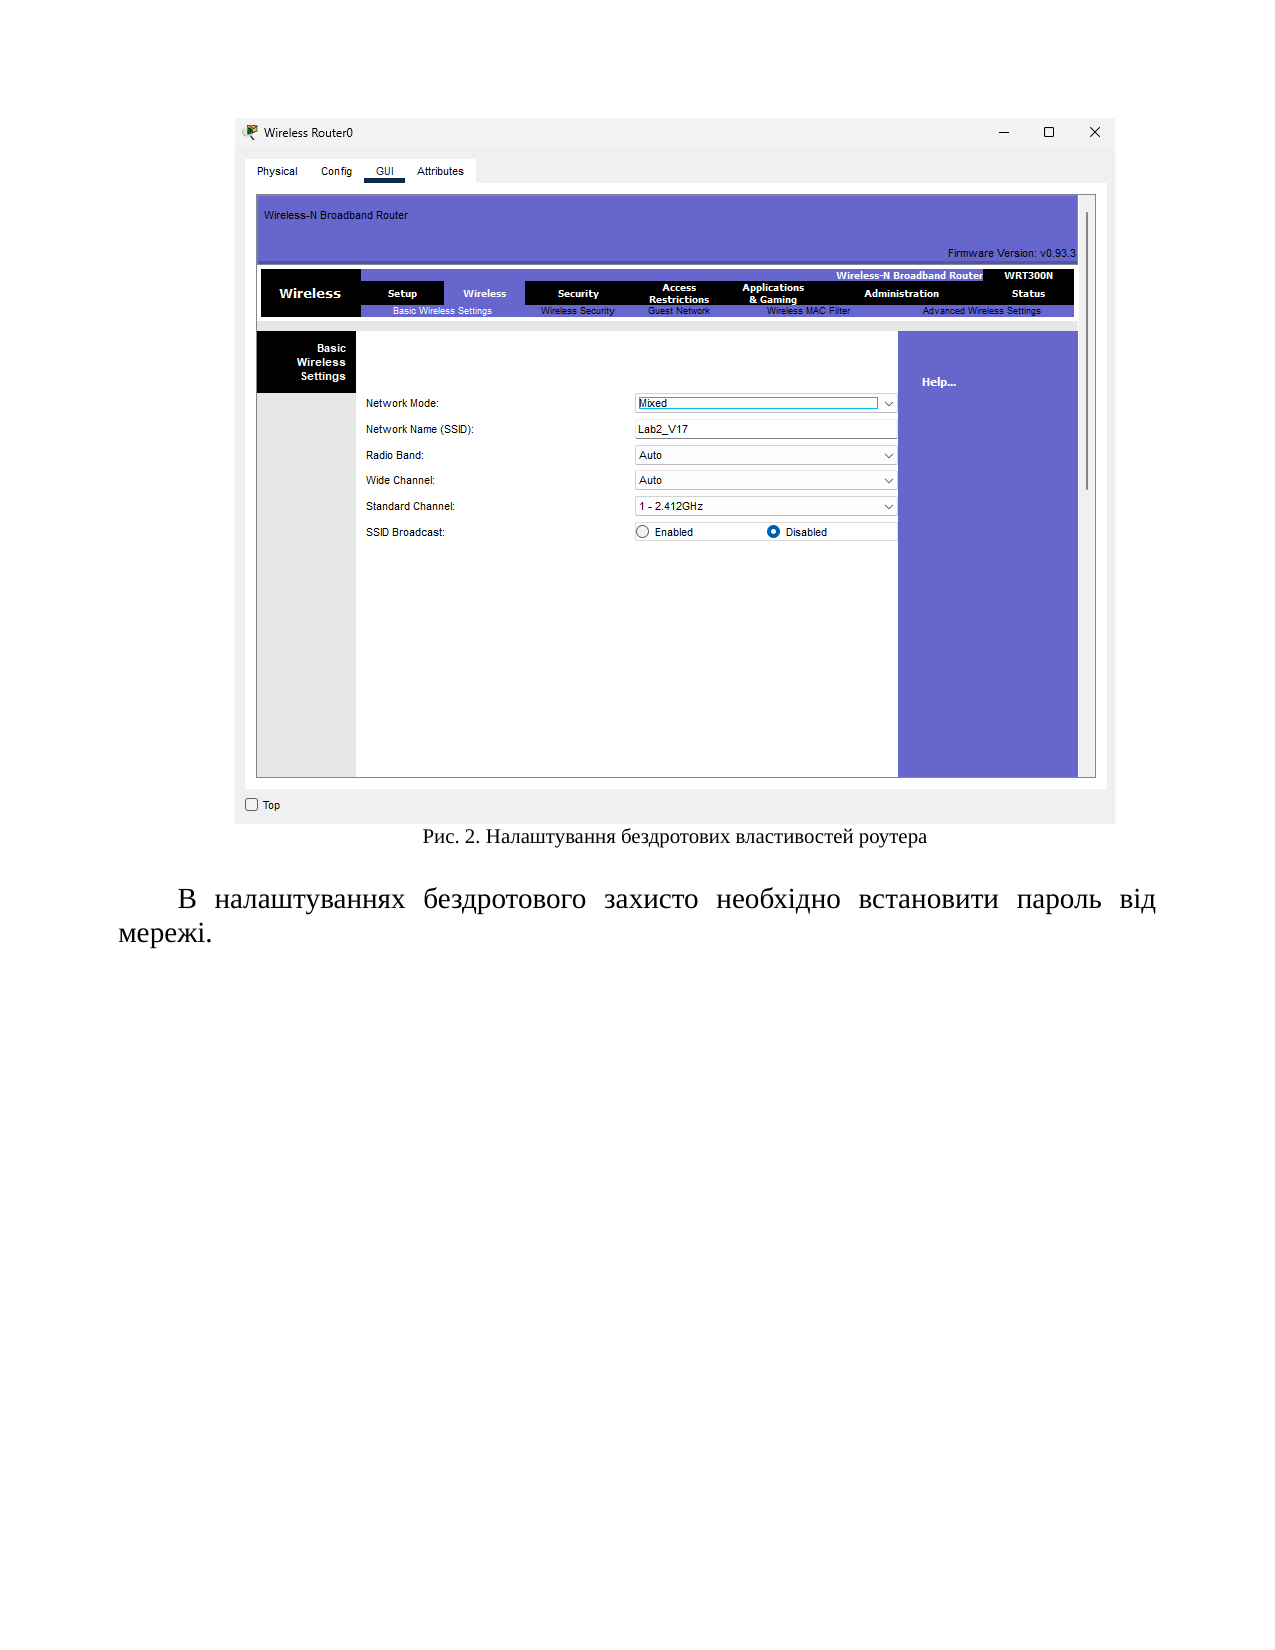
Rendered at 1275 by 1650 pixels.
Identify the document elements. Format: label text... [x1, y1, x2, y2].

list Рис. 2. Налаштування бездротових властивостей роутера [156, 824, 1157, 848]
picture [234, 118, 1116, 824]
text В налаштуваннях бездротового захисто необхідно встановити пароль від мережі. [118, 882, 1157, 949]
